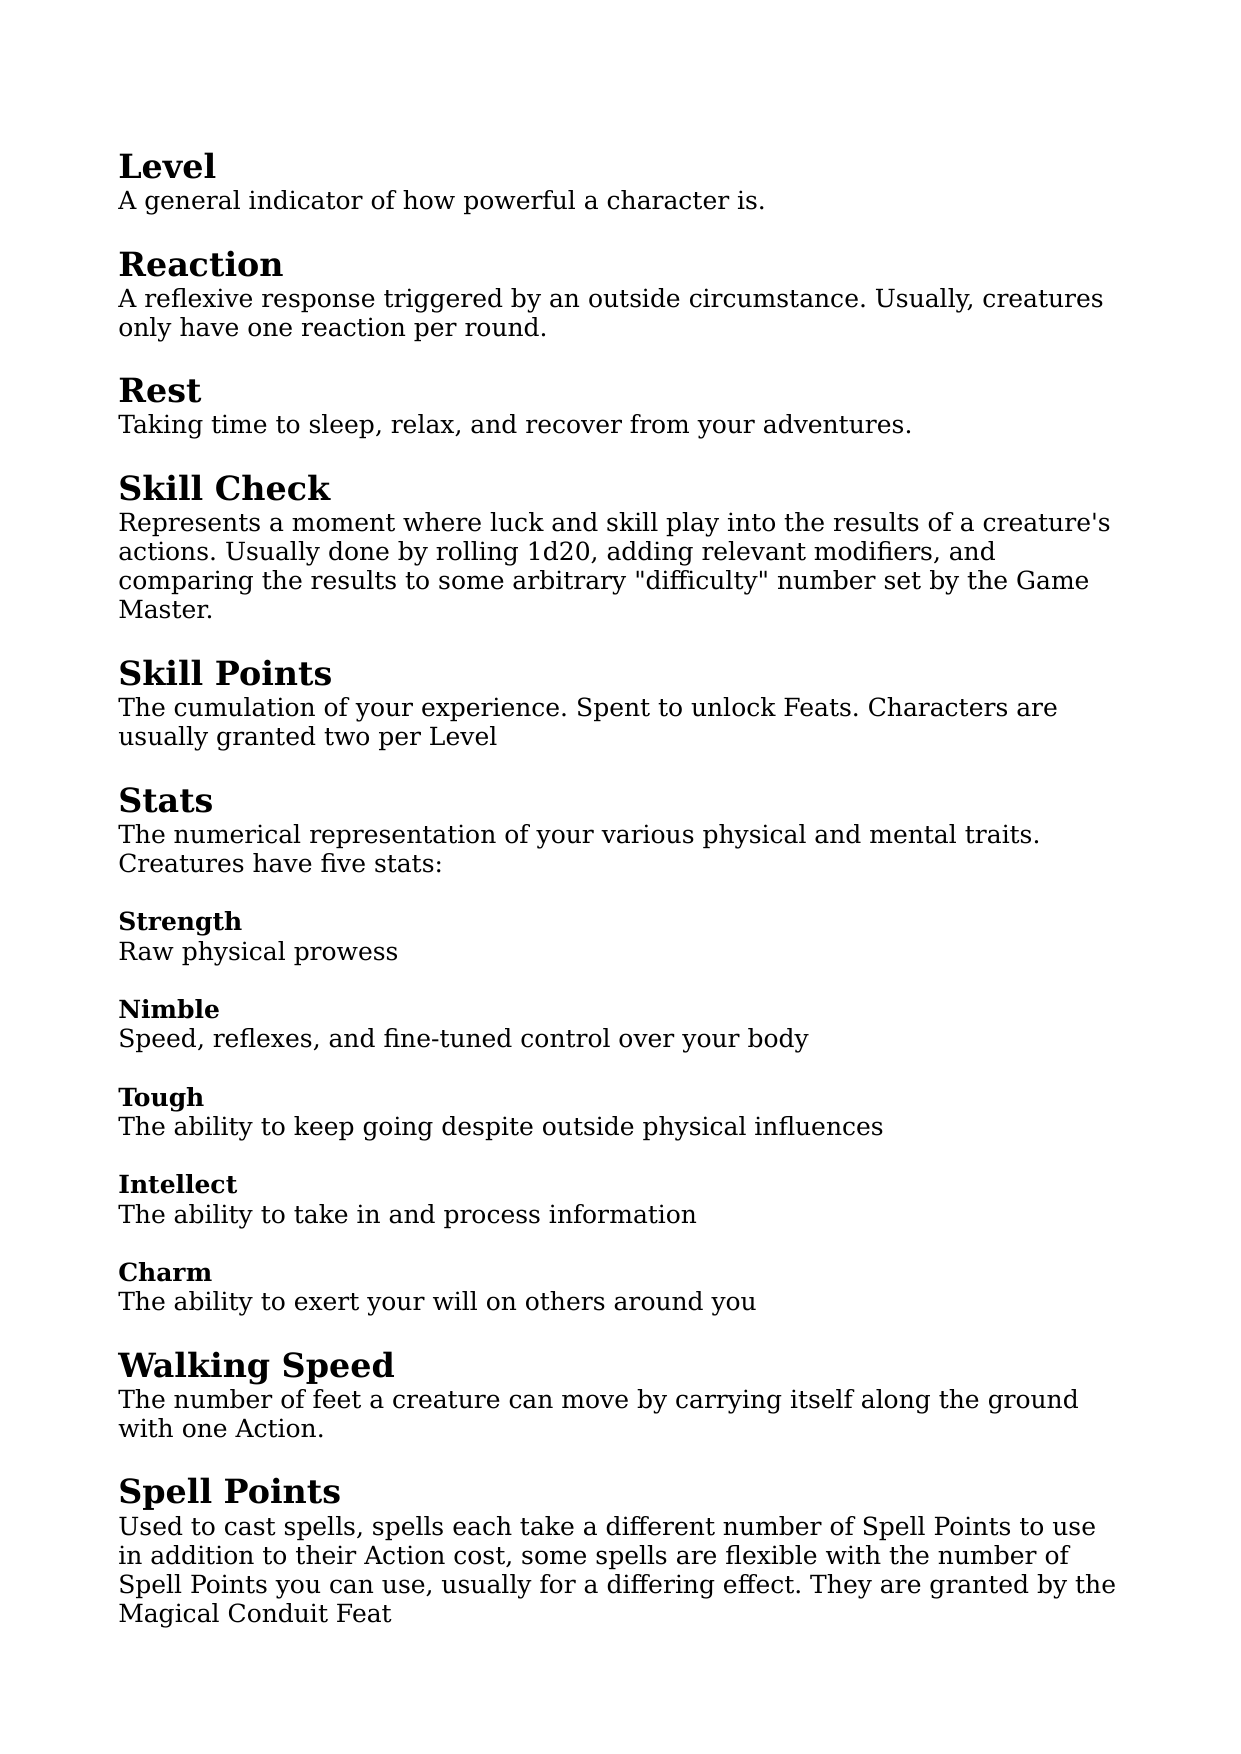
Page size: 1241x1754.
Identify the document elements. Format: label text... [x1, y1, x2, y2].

subtitle Skill Check [118, 469, 1122, 508]
subtitle Tough [118, 1083, 1122, 1112]
text A reflexive response triggered by an outside circumstance. Usually, creatures only have one reaction per round. [118, 284, 1122, 342]
text Raw physical prowess [118, 937, 1122, 966]
subtitle Skill Points [118, 654, 1122, 693]
text Represents a moment where luck and skill play into the results of a creature's actions. Usually done by rolling 1d20, adding relevant modifiers, and comparing the results to some arbitrary "difficulty" number set by the Game Master. [118, 508, 1122, 625]
subtitle Spell Points [118, 1472, 1122, 1512]
subtitle Strength [118, 907, 1122, 937]
subtitle Charm [118, 1258, 1122, 1287]
text The numerical representation of your various physical and mental traits. Creatures have five stats: [118, 820, 1122, 878]
text Used to cast spells, spells each take a different number of Spell Points to use in addition to their Action cost, some spells are flexible with the number of Spell Points you can use, usually for a differing effect. They are granted by the Magical Conduit Feat [118, 1512, 1122, 1628]
text A general indicator of how powerful a character is. [118, 186, 1122, 216]
text Speed, reflexes, and fine-tuned control over your body [118, 1024, 1122, 1053]
text The ability to take in and process information [118, 1200, 1122, 1229]
subtitle Walking Speed [118, 1346, 1122, 1385]
subtitle Intellect [118, 1170, 1122, 1200]
subtitle Level [118, 147, 1122, 186]
subtitle Rest [118, 371, 1122, 411]
text Taking time to sleep, relax, and recover from your adventures. [118, 411, 1122, 440]
subtitle Reaction [118, 245, 1122, 284]
subtitle Nimble [118, 995, 1122, 1024]
text The ability to exert your will on others around you [118, 1287, 1122, 1317]
subtitle Stats [118, 781, 1122, 820]
text The number of feet a creature can move by carrying itself along the ground with one Action. [118, 1385, 1122, 1443]
text The cumulation of your experience. Spent to unlock Feats. Characters are usually granted two per Level [118, 693, 1122, 751]
text The ability to keep going despite outside physical influences [118, 1112, 1122, 1141]
